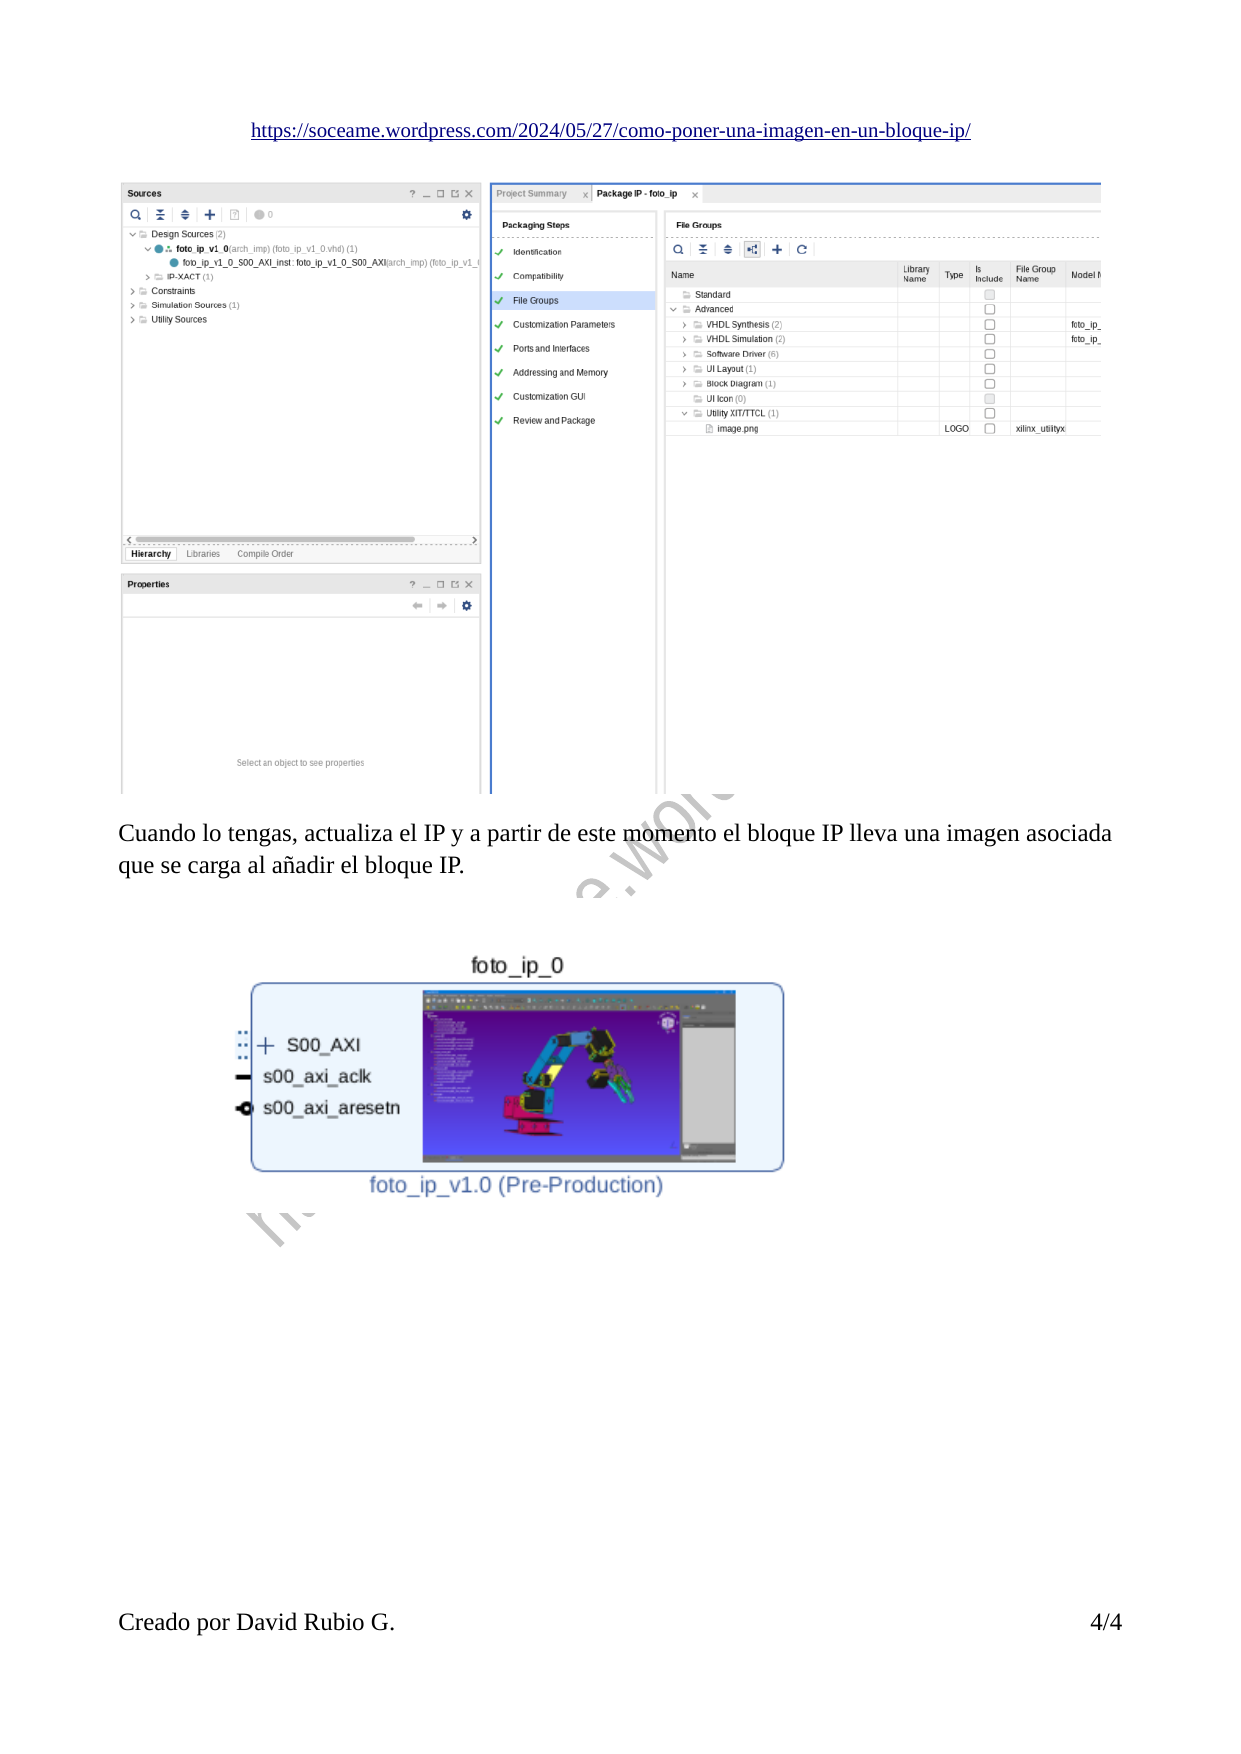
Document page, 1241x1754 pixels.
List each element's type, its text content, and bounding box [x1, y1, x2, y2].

text Cuando lo tengas, actualiza el IP y a partir de este momento el bloque IP lleva una imagen asociada que se carga al añadir el bloque IP. [635, 818, 1122, 879]
picture [118, 177, 1101, 794]
text Cuando lo tengas, actualiza el IP y a partir de este momento el bloque IP lleva una imagen asociada que se carga al añadir el bloque IP. [118, 818, 659, 879]
picture [118, 898, 858, 1213]
